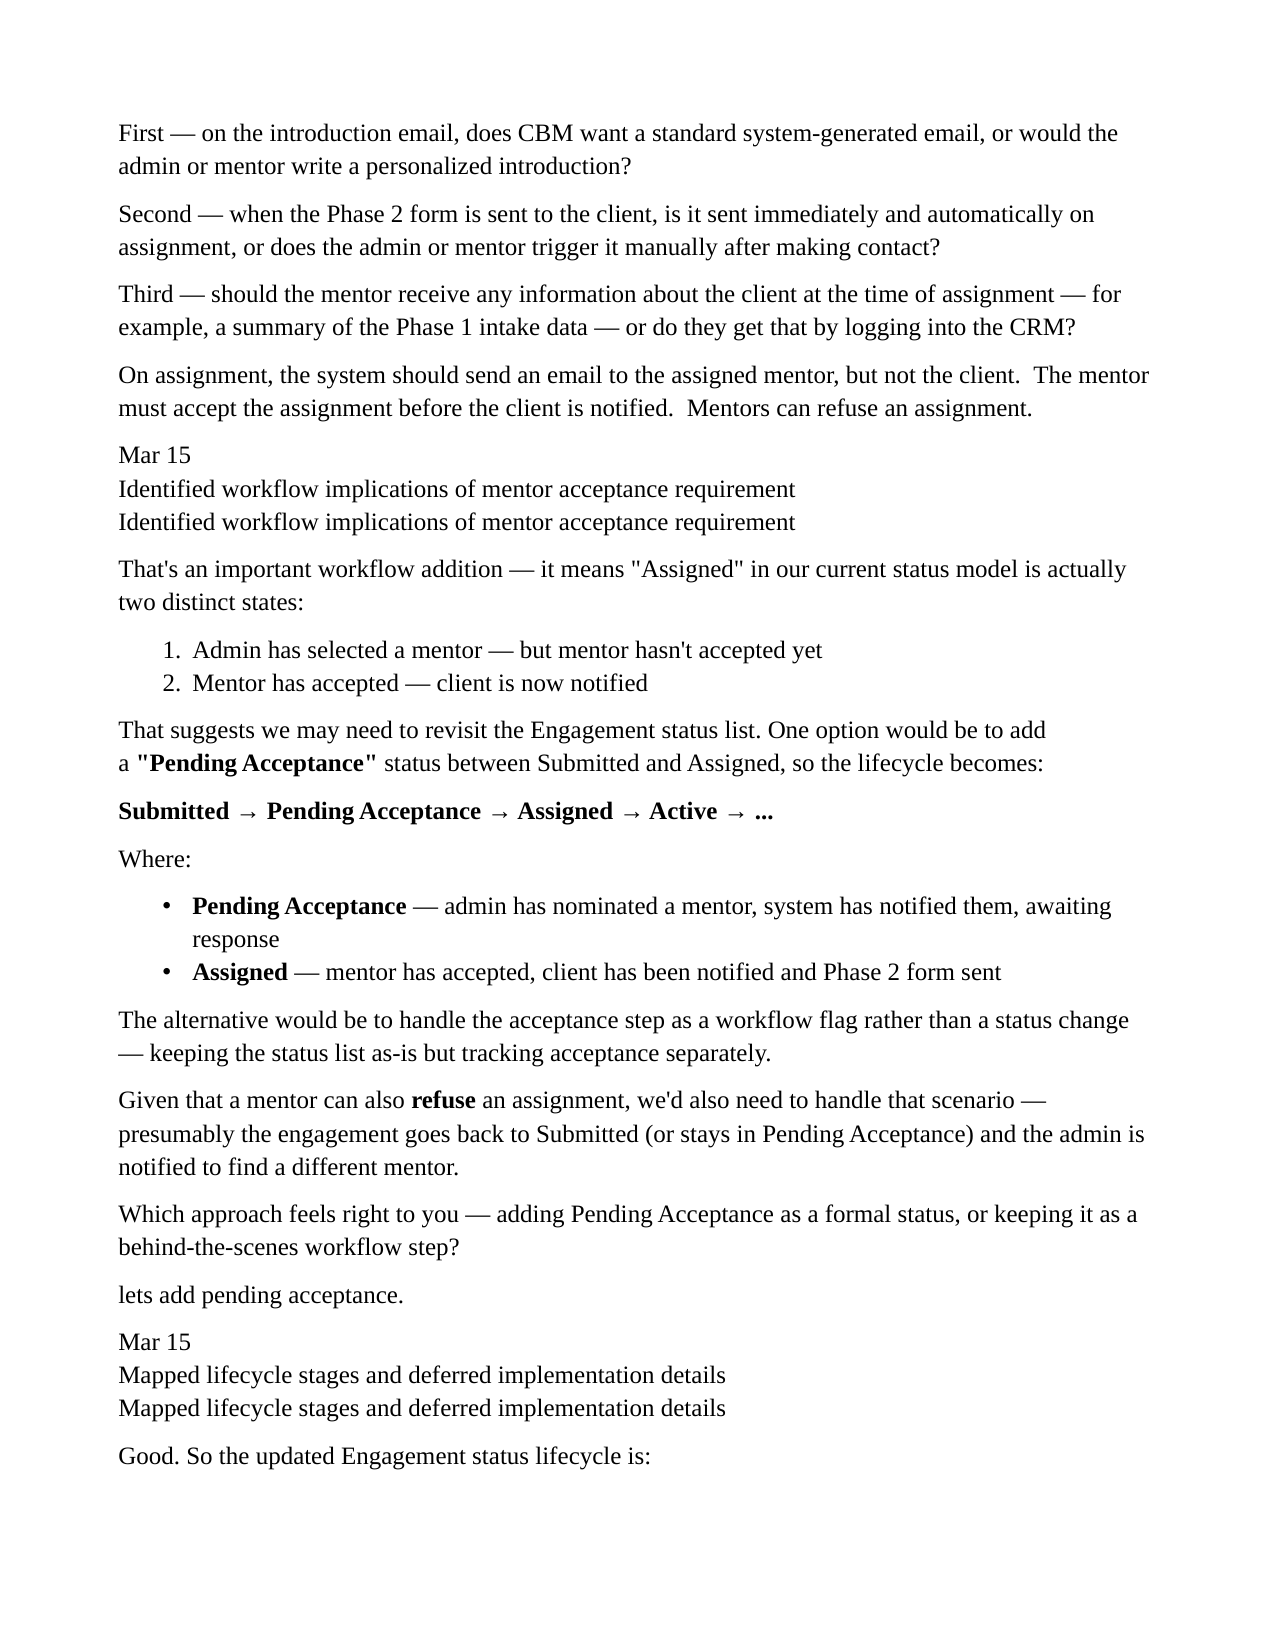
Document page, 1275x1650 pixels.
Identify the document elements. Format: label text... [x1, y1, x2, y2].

list Admin has selected a mentor — but mentor hasn't accepted yet [162, 635, 1157, 664]
text lets add pending acceptance. [118, 1280, 1157, 1309]
text Mar 15 [118, 1327, 1157, 1356]
text Second — when the Phase 2 form is sent to the client, is it sent immediately and automatically on assignment, or does the admin or mentor trigger it manually after making contact? [118, 199, 1157, 261]
text Submitted → Pending Acceptance → Assigned → Active → ... [118, 796, 1157, 825]
list Pending Acceptance — admin has nominated a mentor, system has notified them, awaiting response [162, 891, 1157, 953]
text That suggests we may need to revisit the Engagement status list. One option would be to add a "Pending Acceptance" status between Submitted and Assigned, so the lifecycle becomes: [118, 716, 1157, 777]
list Mentor has accepted — client is now notified [162, 668, 1157, 697]
text Given that a mentor can also refuse an assignment, we'd also need to handle that scenario — presumably the engagement goes back to Submitted (or stays in Pending Acceptance) and the admin is notified to find a different mentor. [118, 1086, 1157, 1180]
text On assignment, the system should send an email to the assigned mentor, but not the client. The mentor must accept the assignment before the client is notified. Mentors can refuse an assignment. [118, 360, 1157, 422]
text First — on the introduction email, does CBM want a standard system-generated email, or would the admin or mentor write a personalized introduction? [118, 118, 1157, 180]
text Identified workflow implications of mentor acceptance requirement [118, 507, 1157, 535]
text Third — should the mentor receive any information about the client at the time of assignment — for example, a summary of the Phase 1 intake data — or do they get that by logging into the CRM? [118, 279, 1157, 341]
text Identified workflow implications of mentor acceptance requirement [118, 474, 1157, 502]
text Which approach feels right to you — adding Pending Acceptance as a formal status, or keeping it as a behind-the-scenes workflow step? [118, 1199, 1157, 1261]
text The alternative would be to handle the acceptance step as a workflow flag rather than a status change — keeping the status list as-is but tracking acceptance separately. [118, 1005, 1157, 1067]
text Mar 15 [118, 441, 1157, 469]
text Where: [118, 844, 1157, 872]
text That's an important workflow addition — it means "Assigned" in our current status model is actually two distinct states: [118, 554, 1157, 616]
text Good. So the updated Engagement status lifecycle is: [118, 1441, 1157, 1470]
text Mapped lifecycle stages and deferred implementation details [118, 1393, 1157, 1422]
list Assigned — mentor has accepted, client has been notified and Phase 2 form sent [162, 957, 1157, 986]
text Mapped lifecycle stages and deferred implementation details [118, 1361, 1157, 1389]
